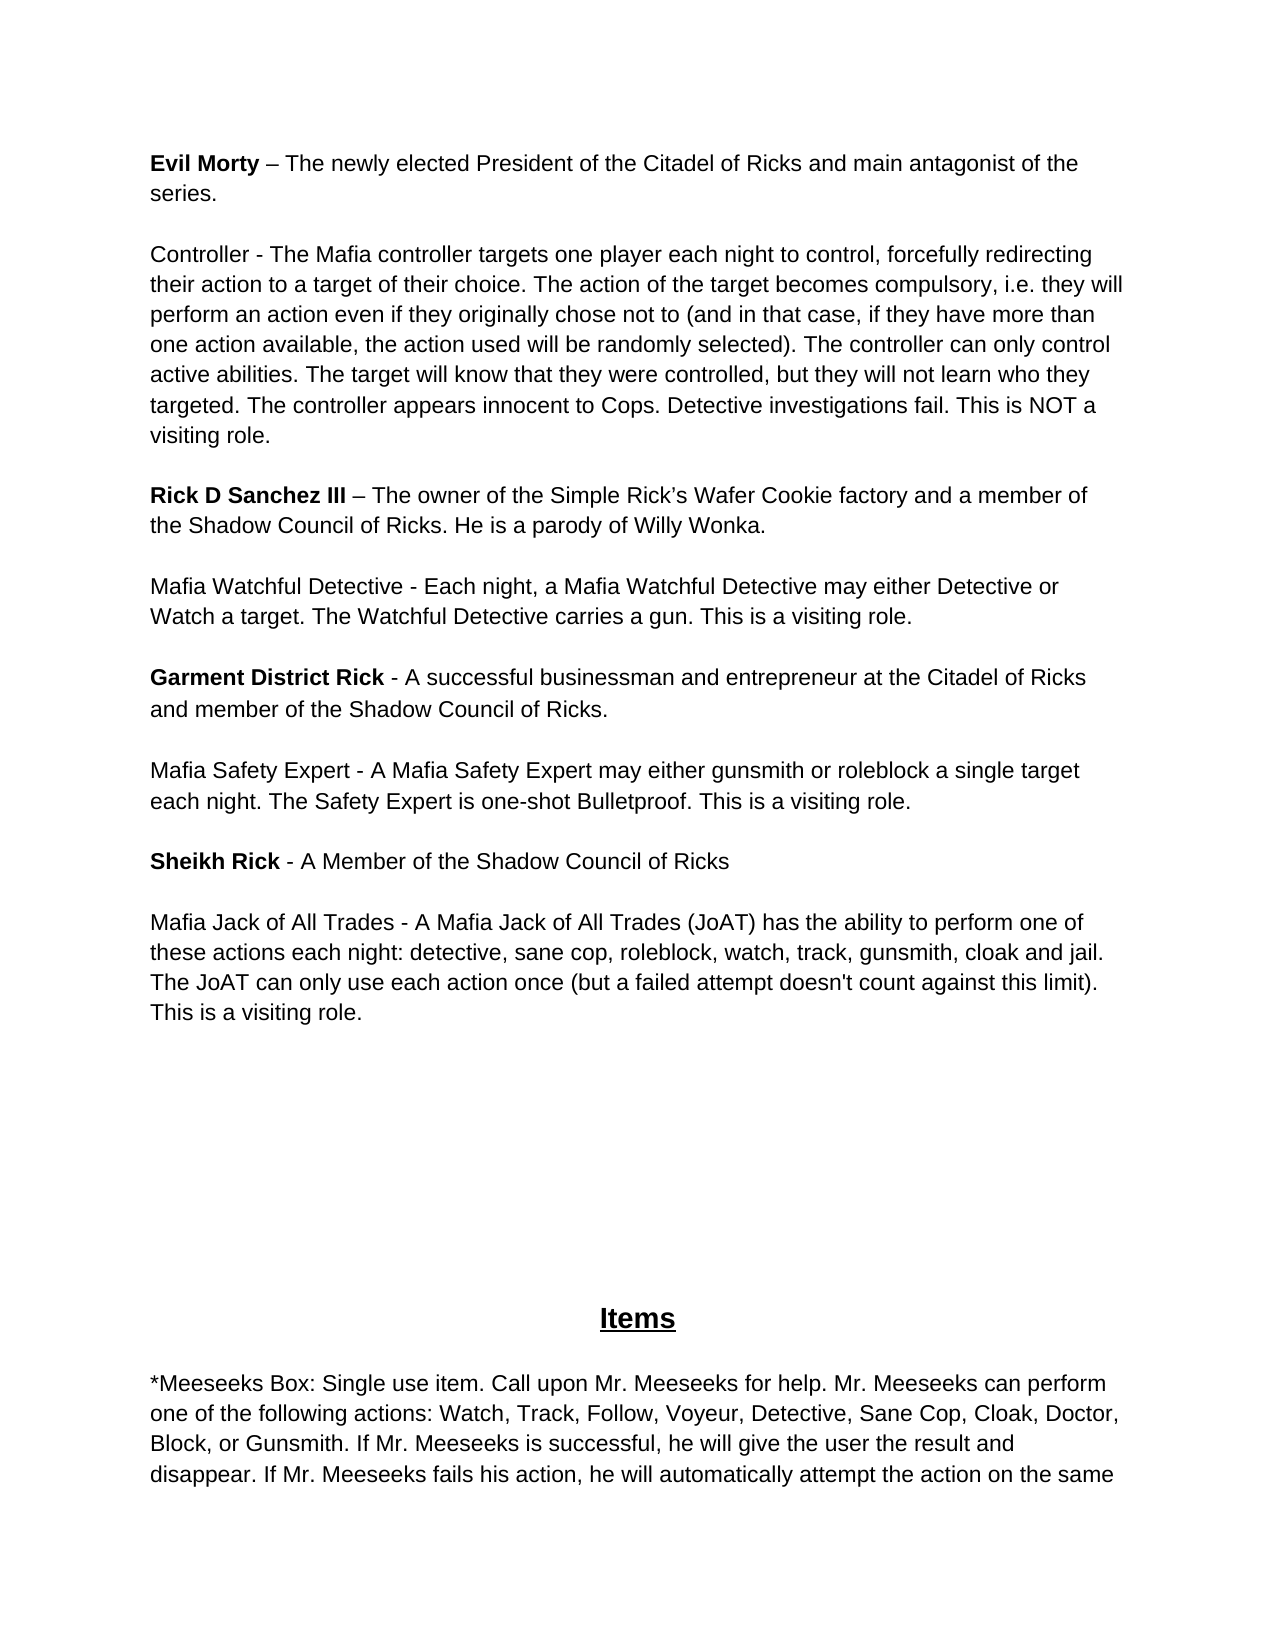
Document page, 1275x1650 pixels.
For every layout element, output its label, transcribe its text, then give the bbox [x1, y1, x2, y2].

text Mafia Jack of All Trades - A Mafia Jack of All Trades (JoAT) has the ability to perform one of these actions each night: detective, sane cop, roleblock, watch, track, gunsmith, cloak and jail. The JoAT can only use each action once (but a failed attempt doesn't count against this limit). This is a visiting role. [150, 908, 1125, 1025]
text Garment District Rick - A successful businessman and entrepreneur at the Citadel of Ricks and member of the Shadow Council of Ricks. [150, 663, 1125, 723]
text Items [150, 1301, 1125, 1335]
text Mafia Watchful Detective - Each night, a Mafia Watchful Detective may either Detective or Watch a target. The Watchful Detective carries a gun. This is a visiting role. [150, 573, 1125, 629]
text Sheikh Rick - A Member of the Shadow Council of Ricks [150, 848, 1125, 874]
text Controller - The Mafia controller targets one player each night to control, forcefully redirecting their action to a target of their choice. The action of the target becomes compulsory, i.e. they will perform an action even if they originally chose not to (and in that case, if they have more than one action available, the action used will be randomly selected). The controller can only control active abilities. The target will know that they were controlled, but they will not learn who they targeted. The controller appears innocent to Cops. Detective investigations fail. This is NOT a visiting role. [150, 241, 1125, 448]
text Mafia Safety Expert - A Mafia Safety Expert may either gunsmith or roleblock a single target each night. The Safety Expert is one-shot Bulletproof. This is a visiting role. [150, 757, 1125, 814]
text Rick D Sanchez III – The owner of the Simple Rick’s Wafer Cookie factory and a member of the Shadow Council of Ricks. He is a parody of Willy Wonka. [150, 482, 1125, 539]
text Evil Morty – The newly elected President of the Citadel of Ricks and main antagonist of the series. [150, 150, 1125, 207]
text *Meeseeks Box: Single use item. Call upon Mr. Meeseeks for help. Mr. Meeseeks can perform one of the following actions: Watch, Track, Follow, Voyeur, Detective, Sane Cop, Cloak, Doctor, Block, or Gunsmith. If Mr. Meeseeks is successful, he will give the user the result and disappear. If Mr. Meeseeks fails his action, he will automatically attempt the action on the same [150, 1370, 1125, 1487]
